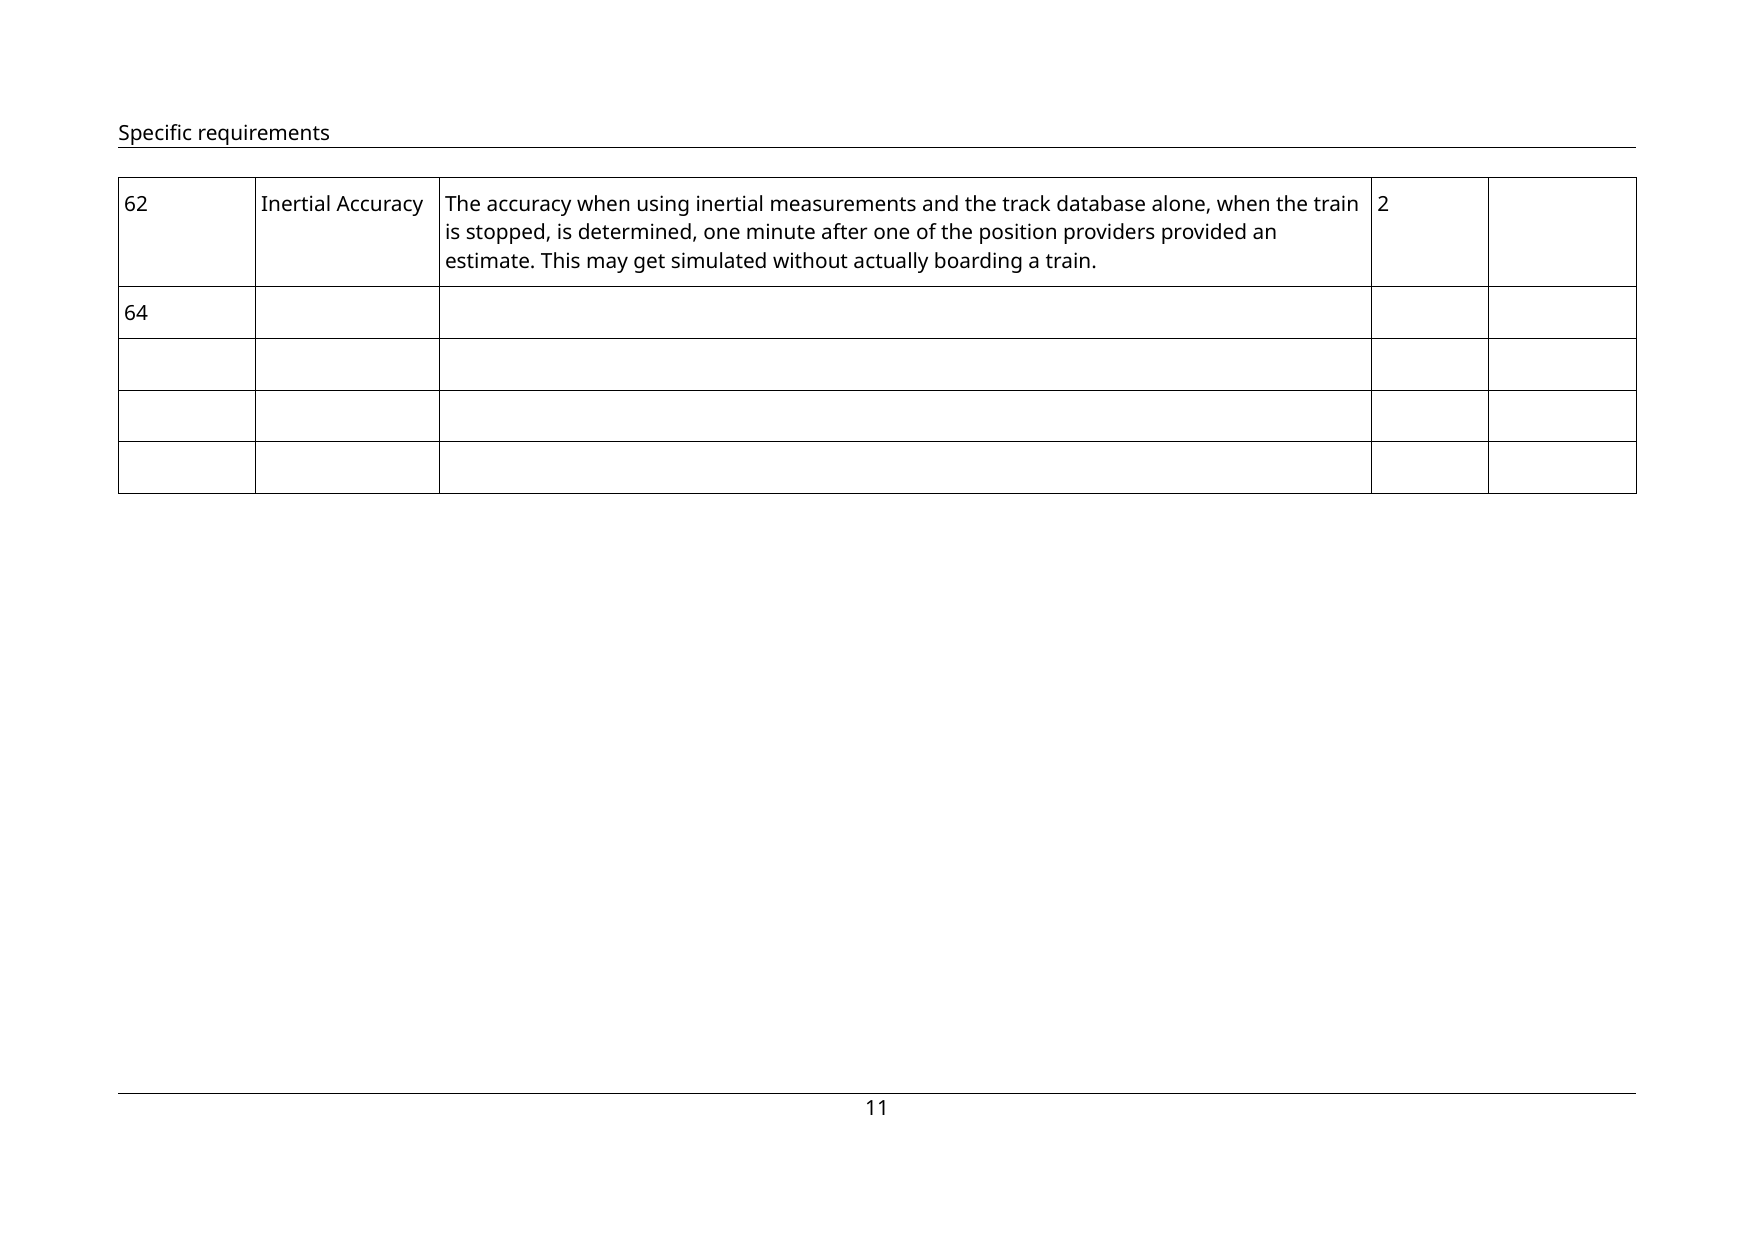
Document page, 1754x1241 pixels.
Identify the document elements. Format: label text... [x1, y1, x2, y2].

table_cell [1489, 339, 1636, 389]
table_cell [119, 339, 255, 389]
table_cell [1372, 442, 1488, 493]
table_cell [1489, 178, 1636, 286]
table_cell 64 [119, 287, 255, 338]
table_cell [119, 391, 255, 441]
table_cell [1372, 287, 1488, 338]
table_cell 62 [119, 178, 255, 286]
table_cell [440, 287, 1371, 338]
table_cell [256, 339, 439, 389]
table_cell [1489, 391, 1636, 441]
table_cell [119, 442, 255, 493]
table_cell [1489, 442, 1636, 493]
table_cell [1372, 391, 1488, 441]
table_cell [440, 339, 1371, 389]
table_cell [256, 391, 439, 441]
table_cell [440, 442, 1371, 493]
table_cell [1489, 287, 1636, 338]
table_cell [256, 287, 439, 338]
table_cell Inertial Accuracy [256, 178, 439, 286]
table_cell 2 [1372, 178, 1488, 286]
table_cell [256, 442, 439, 493]
table_cell [1372, 339, 1488, 389]
table_cell [440, 391, 1371, 441]
table_cell The accuracy when using inertial measurements and the track database alone, when the train is stopped, is determined, one minute after one of the position providers provided an estimate. This may get simulated without actually boarding a train. [440, 178, 1371, 286]
